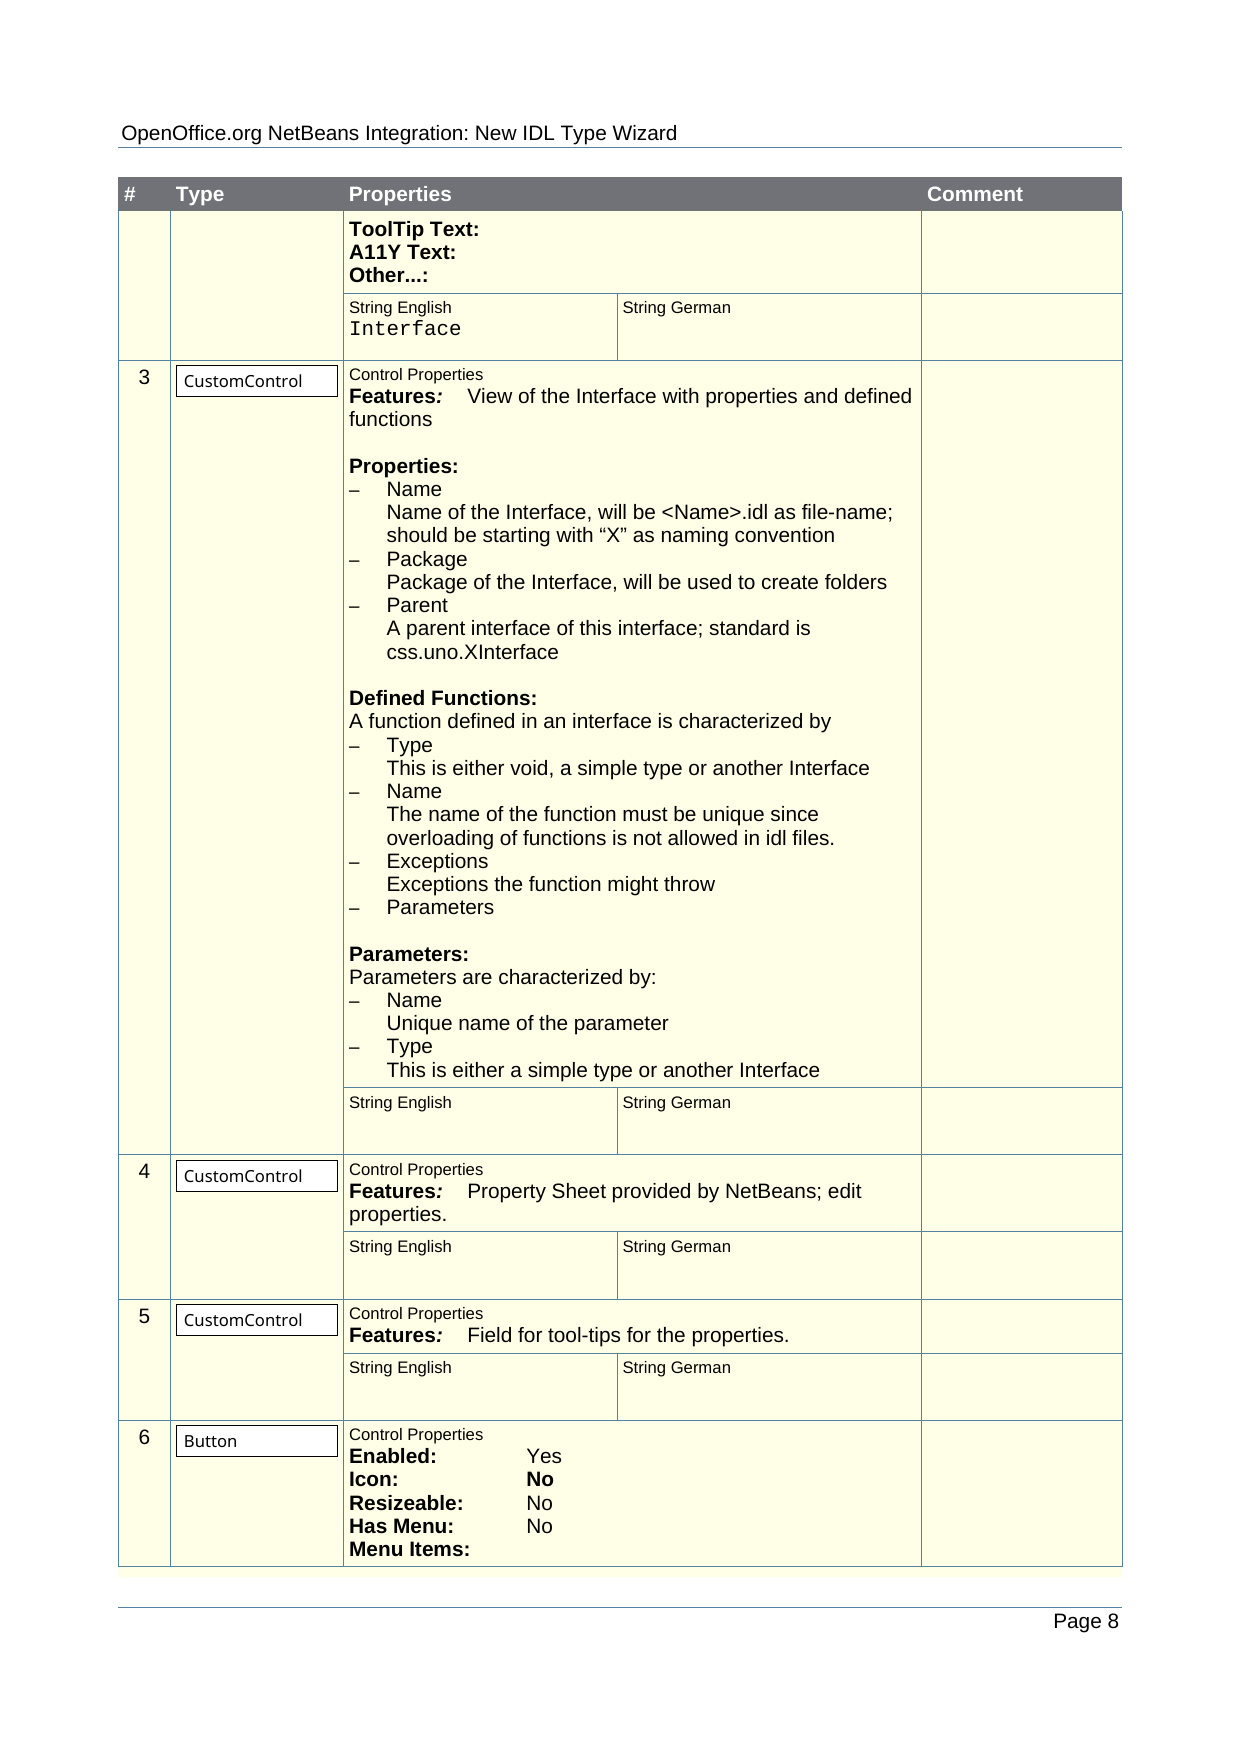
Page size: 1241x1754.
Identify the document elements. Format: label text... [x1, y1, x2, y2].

table_cell [171, 211, 343, 360]
table_cell 4 [119, 1155, 170, 1299]
table_header Control Properties Features: View of the Interface with properties and defined functions Properties: Name Name of the Interface, will be <Name>.idl as file-name; should be starting with “X” as naming convention Package Package of the Interface, will be used to create folders Parent A parent interface of this interface; standard is css.uno.XInterface Defined Functions: A function defined in an interface is characterized by Type This is either void, a simple type or another Interface Name The name of the function must be unique since overloading of functions is not allowed in idl files. Exceptions Exceptions the function might throw Parameters Parameters: Parameters are characterized by: Name Unique name of the parameter Type This is either a simple type or another Interface [344, 361, 921, 1087]
table_cell String German [618, 1354, 921, 1420]
table_header [922, 211, 1122, 293]
table_header Comment [921, 177, 1122, 211]
table_cell [922, 1232, 1122, 1299]
table_cell [922, 1354, 1122, 1420]
table_cell String English [344, 1232, 617, 1299]
table_header [922, 1300, 1122, 1353]
table_cell 3 [119, 361, 170, 1154]
table_header Control Properties Features: Field for tool-tips for the properties. [344, 1300, 921, 1353]
table_cell String German [618, 1232, 921, 1299]
table_cell [922, 294, 1122, 360]
table_header Type [170, 177, 343, 211]
table_header Properties [343, 177, 921, 211]
table_header [922, 1155, 1122, 1231]
table_cell String English Interface [344, 294, 617, 360]
table_cell String German [618, 1088, 921, 1154]
table_cell [171, 1300, 343, 1420]
table_header # [118, 177, 170, 211]
table_cell [119, 211, 170, 360]
table_header ToolTip Text: A11Y Text: Other...: [344, 211, 921, 293]
table_header [922, 361, 1122, 1087]
table_cell [171, 361, 343, 1154]
table_header [922, 1421, 1122, 1566]
table_cell String English [344, 1354, 617, 1420]
table_header Control Properties Enabled: Yes Icon: No Resizeable: No Has Menu: No Menu Items: [344, 1421, 921, 1566]
table_cell 5 [119, 1300, 170, 1420]
table_cell [171, 1155, 343, 1299]
table_cell String German [618, 294, 921, 360]
table_cell [171, 1421, 343, 1566]
table_cell String English [344, 1088, 617, 1154]
table_cell [922, 1088, 1122, 1154]
table_cell 6 [119, 1421, 170, 1566]
table_header Control Properties Features: Property Sheet provided by NetBeans; edit properties. [344, 1155, 921, 1231]
